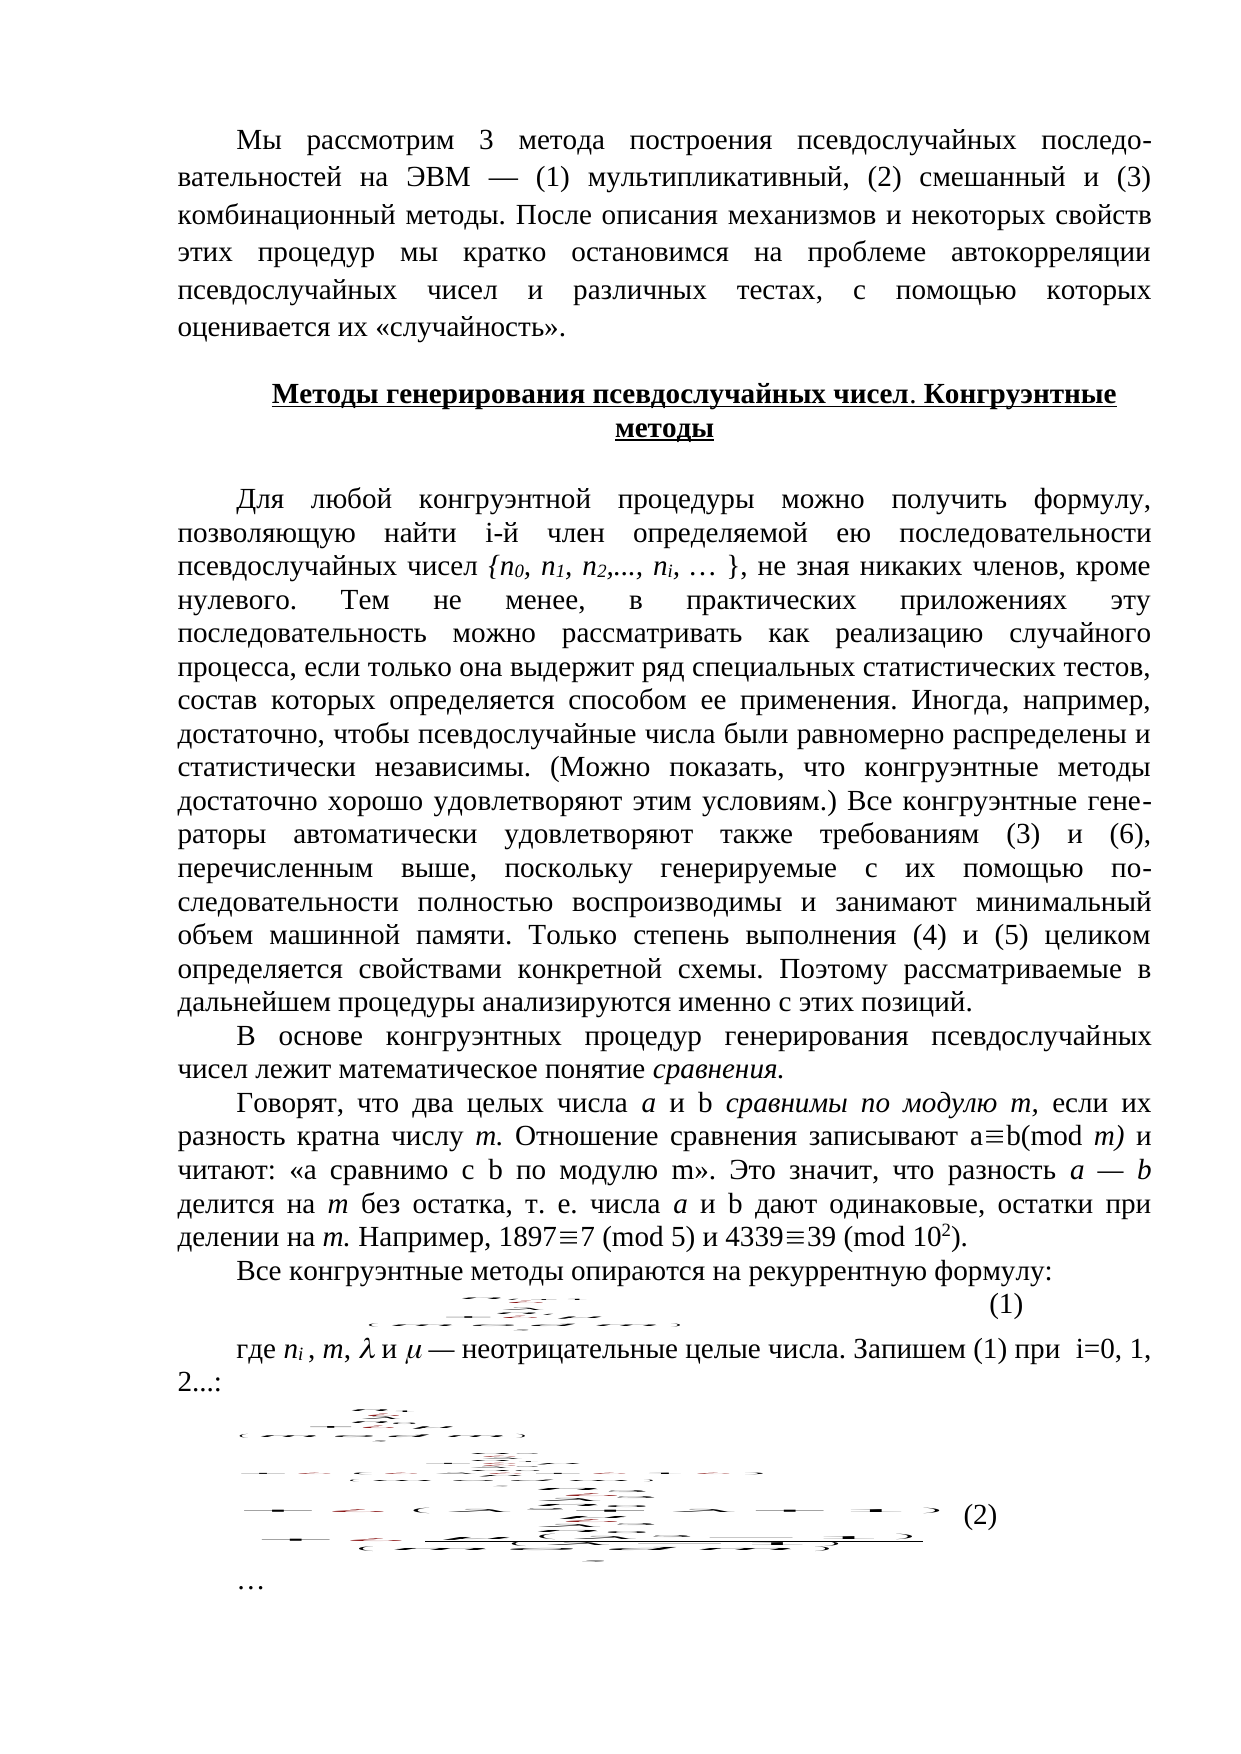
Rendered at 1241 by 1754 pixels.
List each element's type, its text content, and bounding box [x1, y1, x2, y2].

text Мы рассмотрим 3 метода построения псевдослучайных последо­вательностей на ЭВМ — (1) мультипликативный, (2) смешанный и (3) комбинационный методы. После описания механизмов и некото­рых свойств этих процедур мы кратко остановимся на проблеме автокорреляции псевдослучайных чисел и различных тестах, с помощью которых оценивается их «случайность». [177, 118, 1152, 343]
text Для любой конгруэнтной процедуры можно получить формулу, позволяющую найти i-й член определяемой ею последо­вательности псевдослучайных чисел {п0, п1, п2,..., пi, … }, не зная никаких членов, кроме нулевого. Тем не менее, в практических приложениях эту последовательность можно рассматривать как реализацию случайного процесса, если только она выдержит ряд специальных статистических тестов, состав которых определяется способом ее применения. Иногда, например, достаточно, чтобы псев­дослучайные числа были равномерно распределены и статистически независимы. (Можно показать, что конгруэнтные методы достаточ­но хорошо удовлетворяют этим условиям.) Все конгруэнтные гене­раторы автоматически удовлетворяют также требованиям (3) и (6), перечисленным выше, поскольку генерируемые с их помощью по­следовательности полностью воспроизводимы и занимают мини­мальный объем машинной памяти. Только степень выполнения (4) и (5) целиком определяется свойствами конкретной схемы. Поэтому рассматриваемые в дальнейшем процедуры анализируются именно с этих позиций. [177, 481, 1152, 1018]
text (1) [177, 1286, 1152, 1331]
text где пi , т,  и  — неотрицательные целые числа. Запишем (1) при i=0, 1, 2...: [177, 1331, 1152, 1398]
text Все конгруэнтные методы опираются на рекуррентную формулу: [177, 1253, 1152, 1286]
text Методы генерирования псевдослучайных чисел. Конгруэнтные методы [177, 377, 1152, 444]
text В основе конгруэнтных процедур генерирования псевдослучай­ных чисел лежит математическое понятие сравнения. [177, 1018, 1152, 1085]
text … [177, 1562, 1152, 1596]
text Говорят, что два целых числа а и b сравнимы по модулю т, если их разность кратна числу т. Отношение сравнения записывают ab(mod т) и читают: «а сравнимо с b по модулю m». Это значит, что разность а — b делится на т без остатка, т. е. числа а и b дают одинаковые, остатки при делении на т. Например, 18977 (mod 5) и 433939 (mod 102). [177, 1085, 1152, 1253]
text (2) [177, 1487, 1152, 1562]
